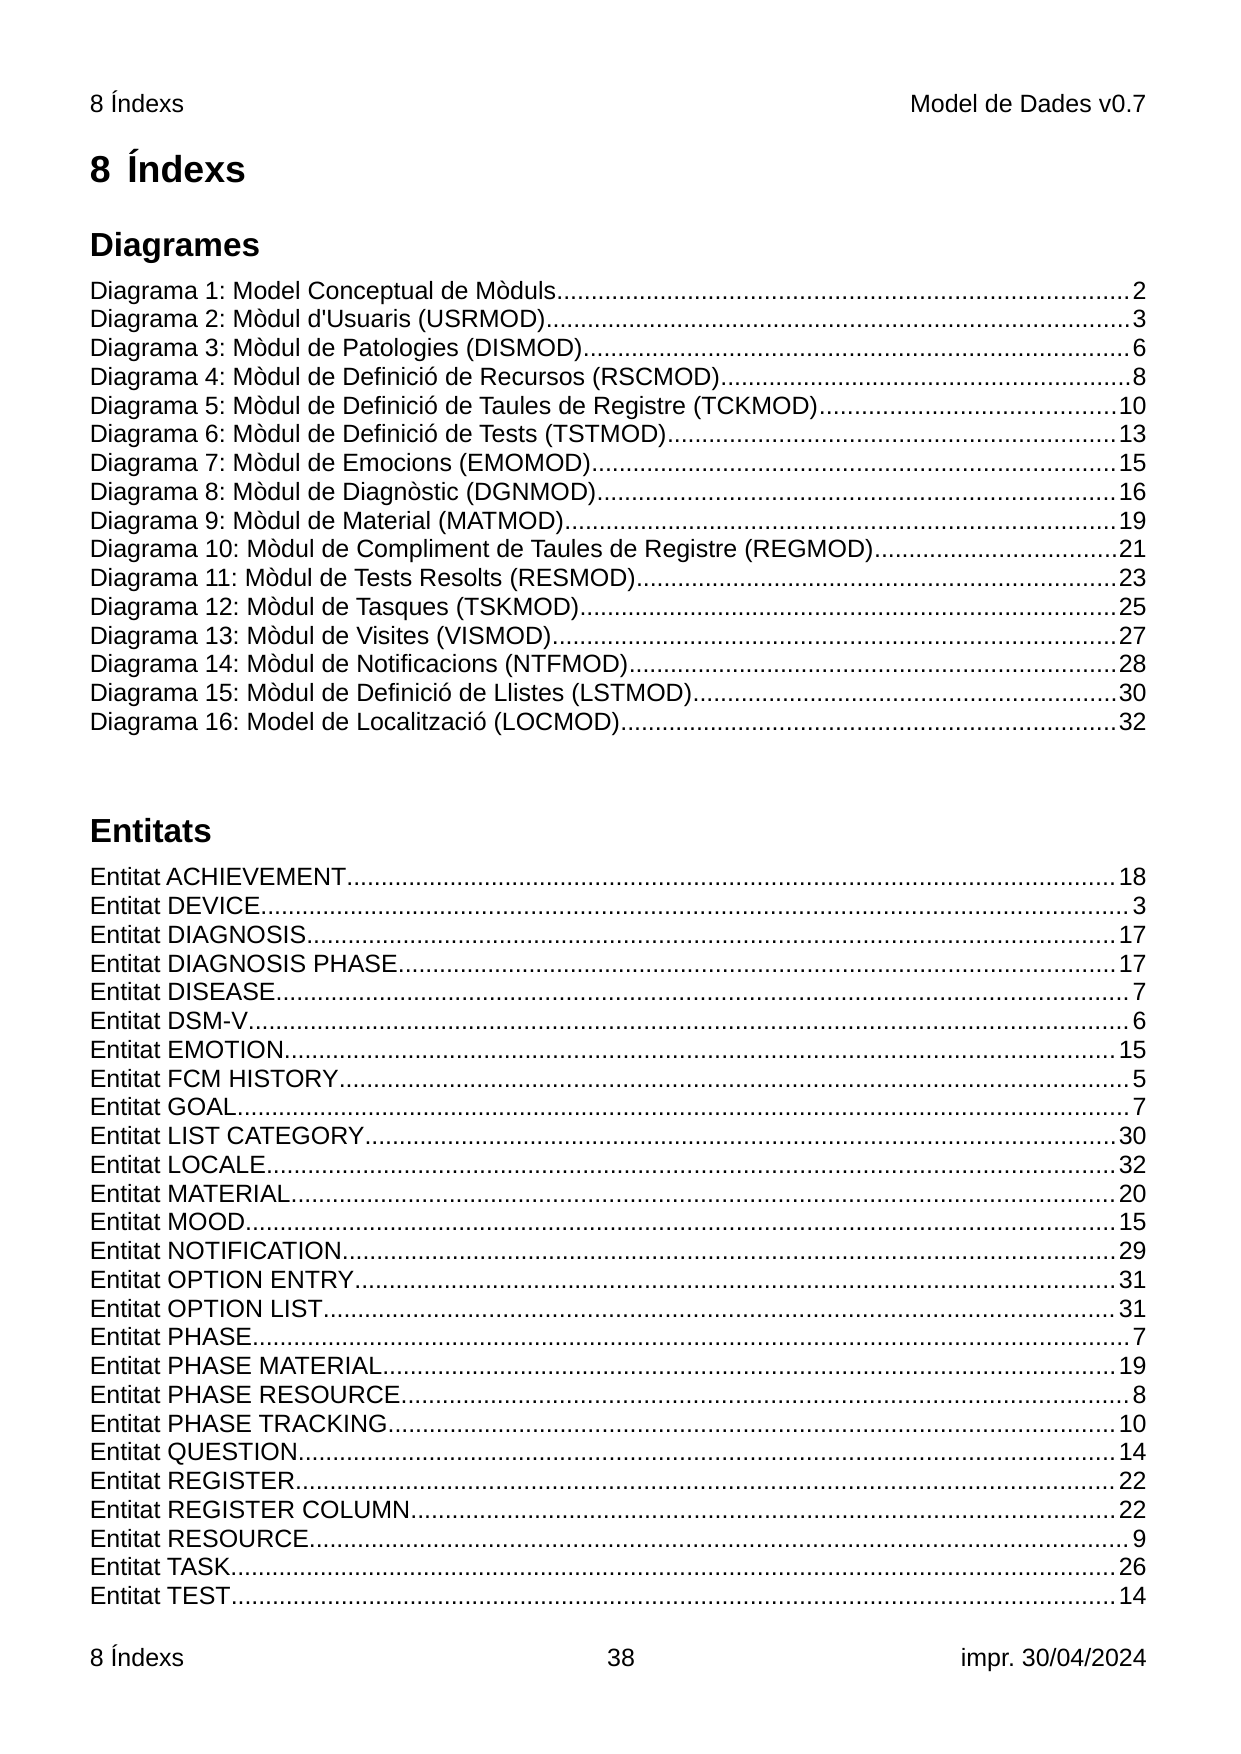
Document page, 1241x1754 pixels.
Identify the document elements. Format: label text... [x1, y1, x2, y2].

text Entitat PHASE 7 [89, 1322, 1146, 1351]
text Entitat REGISTER 22 [89, 1466, 1146, 1495]
text Diagrama 14: Mòdul de Notificacions (NTFMOD) 28 [89, 649, 1146, 678]
text Diagrama 12: Mòdul de Tasques (TSKMOD) 25 [89, 592, 1146, 621]
text Diagrama 4: Mòdul de Definició de Recursos (RSCMOD) 8 [89, 362, 1146, 391]
text Diagrama 15: Mòdul de Definició de Llistes (LSTMOD) 30 [89, 678, 1146, 707]
text Diagrama 7: Mòdul de Emocions (EMOMOD) 15 [89, 448, 1146, 477]
text Entitat DSM-V 6 [89, 1006, 1146, 1035]
text Diagrama 11: Mòdul de Tests Resolts (RESMOD) 23 [89, 563, 1146, 592]
text Entitat PHASE TRACKING 10 [89, 1408, 1146, 1437]
text Entitat LIST CATEGORY 30 [89, 1121, 1146, 1150]
text Diagrama 9: Mòdul de Material (MATMOD) 19 [89, 506, 1146, 534]
text Entitat DISEASE 7 [89, 977, 1146, 1006]
text Diagrama 2: Mòdul d'Usuaris (USRMOD) 3 [89, 304, 1146, 333]
text Entitat EMOTION 15 [89, 1035, 1146, 1063]
text Entitat DIAGNOSIS 17 [89, 920, 1146, 948]
text Entitat REGISTER COLUMN 22 [89, 1495, 1146, 1523]
text Entitat PHASE MATERIAL 19 [89, 1351, 1146, 1380]
text Diagrama 13: Mòdul de Visites (VISMOD) 27 [89, 621, 1146, 649]
text Diagrama 1: Model Conceptual de Mòduls 2 [89, 276, 1146, 304]
text Entitat MOOD 15 [89, 1207, 1146, 1236]
text Diagrama 8: Mòdul de Diagnòstic (DGNMOD) 16 [89, 477, 1146, 506]
text Diagrama 3: Mòdul de Patologies (DISMOD) 6 [89, 333, 1146, 362]
text Entitat TEST 14 [89, 1581, 1146, 1610]
subtitle Entitats [89, 811, 1146, 850]
text Entitat ACHIEVEMENT 18 [89, 862, 1146, 891]
text Entitat PHASE RESOURCE 8 [89, 1380, 1146, 1408]
subtitle Diagrames [89, 225, 1146, 263]
text Entitat TASK 26 [89, 1552, 1146, 1581]
text Entitat MATERIAL 20 [89, 1178, 1146, 1207]
text Entitat RESOURCE 9 [89, 1523, 1146, 1552]
text Entitat NOTIFICATION 29 [89, 1236, 1146, 1265]
text Diagrama 16: Model de Localització (LOCMOD) 32 [89, 707, 1146, 736]
text Entitat LOCALE 32 [89, 1150, 1146, 1178]
subtitle Índexs [89, 148, 1146, 191]
text Entitat OPTION LIST 31 [89, 1293, 1146, 1322]
text Diagrama 6: Mòdul de Definició de Tests (TSTMOD) 13 [89, 419, 1146, 448]
text Entitat GOAL 7 [89, 1092, 1146, 1121]
text Entitat DIAGNOSIS PHASE 17 [89, 948, 1146, 977]
text Diagrama 10: Mòdul de Compliment de Taules de Registre (REGMOD) 21 [89, 534, 1146, 563]
text Entitat QUESTION 14 [89, 1437, 1146, 1466]
text Entitat FCM HISTORY 5 [89, 1063, 1146, 1092]
text Entitat OPTION ENTRY 31 [89, 1265, 1146, 1293]
text Diagrama 5: Mòdul de Definició de Taules de Registre (TCKMOD) 10 [89, 391, 1146, 419]
text Entitat DEVICE 3 [89, 891, 1146, 920]
